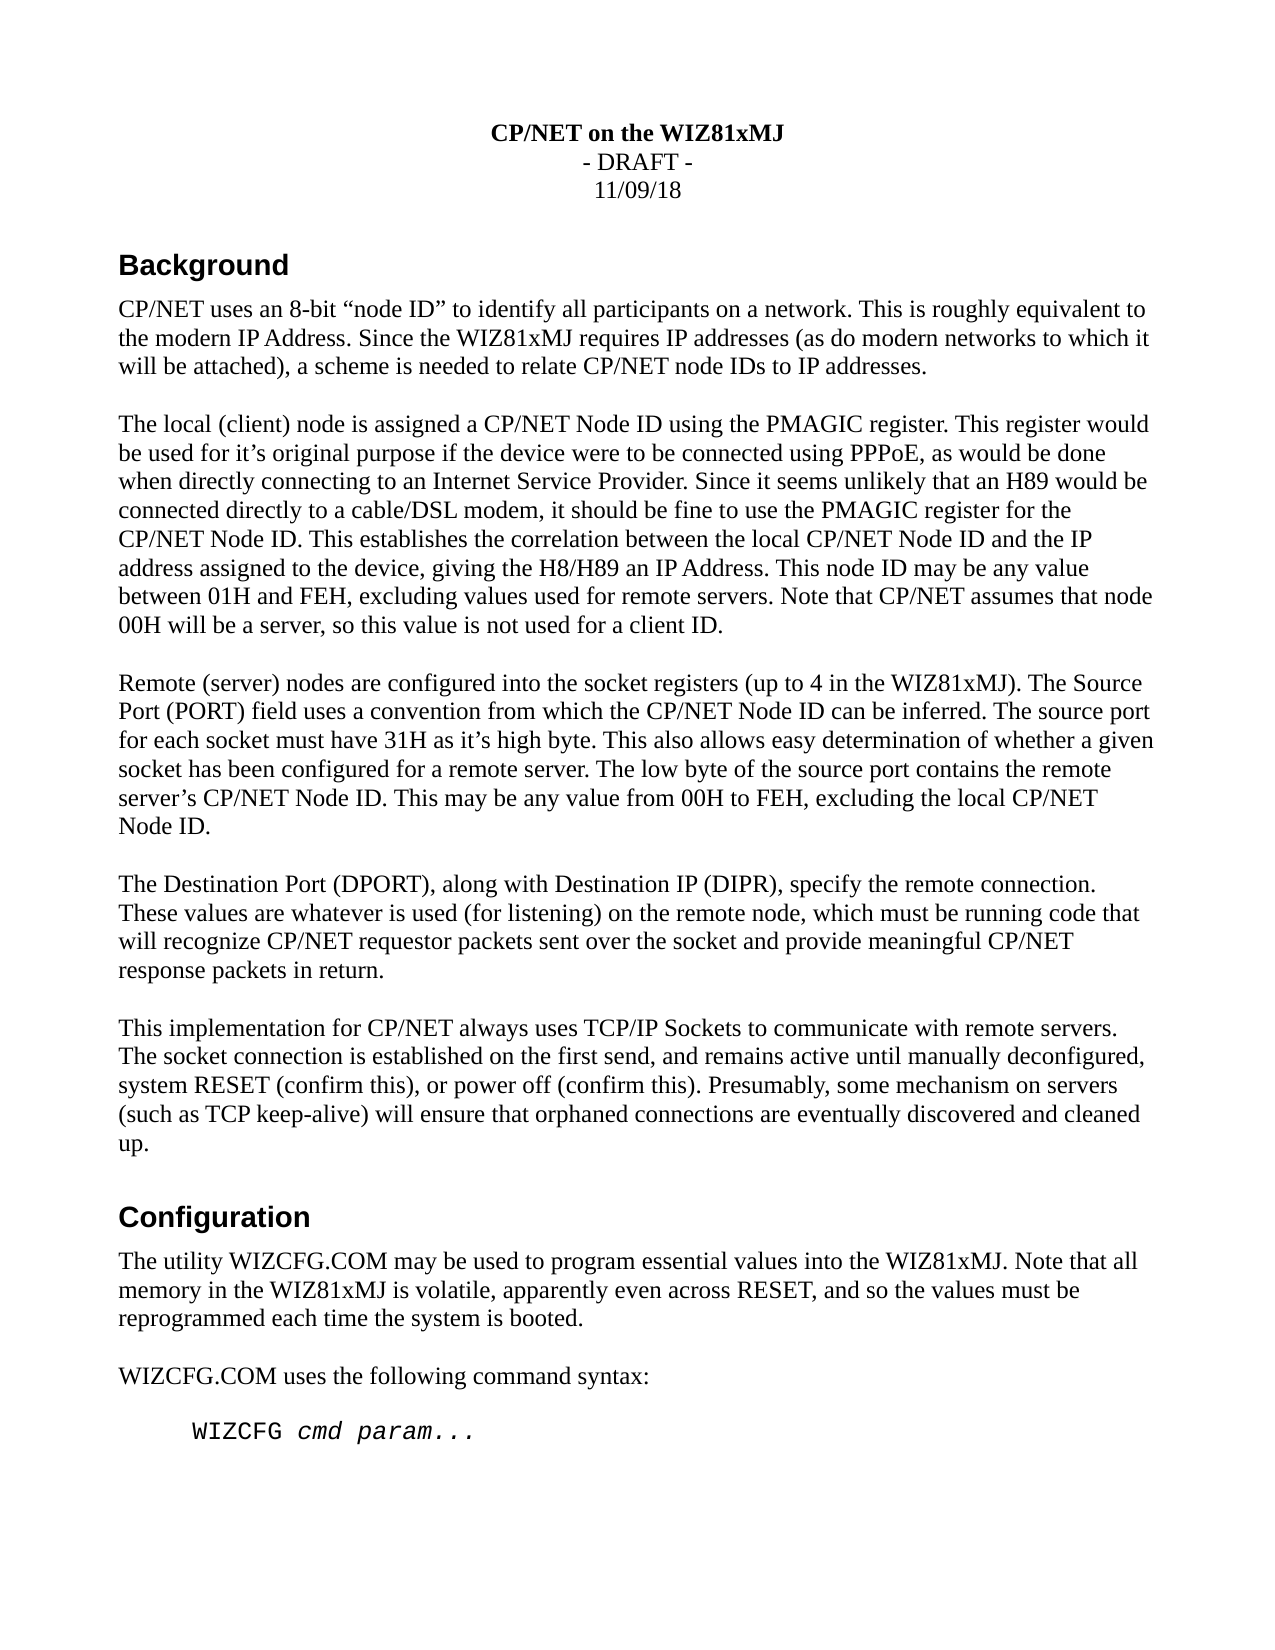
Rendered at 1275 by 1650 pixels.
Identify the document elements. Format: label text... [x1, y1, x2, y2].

text - DRAFT - [118, 147, 1157, 176]
text Remote (server) nodes are configured into the socket registers (up to 4 in the WIZ81xMJ). The Source Port (PORT) field uses a convention from which the CP/NET Node ID can be inferred. The source port for each socket must have 31H as it’s high byte. This also allows easy determination of whether a given socket has been configured for a remote server. The low byte of the source port contains the remote server’s CP/NET Node ID. This may be any value from 00H to FEH, excluding the local CP/NET Node ID. [118, 668, 1157, 840]
text WIZCFG cmd param... [192, 1418, 1157, 1447]
subtitle Configuration [118, 1200, 1157, 1233]
text CP/NET uses an 8-bit “node ID” to identify all participants on a network. This is roughly equivalent to the modern IP Address. Since the WIZ81xMJ requires IP addresses (as do modern networks to which it will be attached), a scheme is needed to relate CP/NET node IDs to IP addresses. [118, 294, 1157, 380]
text The utility WIZCFG.COM may be used to program essential values into the WIZ81xMJ. Note that all memory in the WIZ81xMJ is volatile, apparently even across RESET, and so the values must be reprogrammed each time the system is booted. [118, 1246, 1157, 1332]
text This implementation for CP/NET always uses TCP/IP Sockets to communicate with remote servers. The socket connection is established on the first send, and remains active until manually deconfigured, system RESET (confirm this), or power off (confirm this). Presumably, some mechanism on servers (such as TCP keep-alive) will ensure that orphaned connections are eventually discovered and cleaned up. [118, 1013, 1157, 1156]
text The local (client) node is assigned a CP/NET Node ID using the PMAGIC register. This register would be used for it’s original purpose if the device were to be connected using PPPoE, as would be done when directly connecting to an Internet Service Provider. Since it seems unlikely that an H89 would be connected directly to a cable/DSL modem, it should be fine to use the PMAGIC register for the CP/NET Node ID. This establishes the correlation between the local CP/NET Node ID and the IP address assigned to the device, giving the H8/H89 an IP Address. This node ID may be any value between 01H and FEH, excluding values used for remote servers. Note that CP/NET assumes that node 00H will be a server, so this value is not used for a client ID. [118, 409, 1157, 639]
text 11/09/18 [118, 176, 1157, 204]
text CP/NET on the WIZ81xMJ [118, 118, 1157, 147]
text The Destination Port (DPORT), along with Destination IP (DIPR), specify the remote connection. These values are whatever is used (for listening) on the remote node, which must be running code that will recognize CP/NET requestor packets sent over the socket and provide meaningful CP/NET response packets in return. [118, 869, 1157, 984]
subtitle Background [118, 248, 1157, 281]
text WIZCFG.COM uses the following command syntax: [118, 1361, 1157, 1390]
